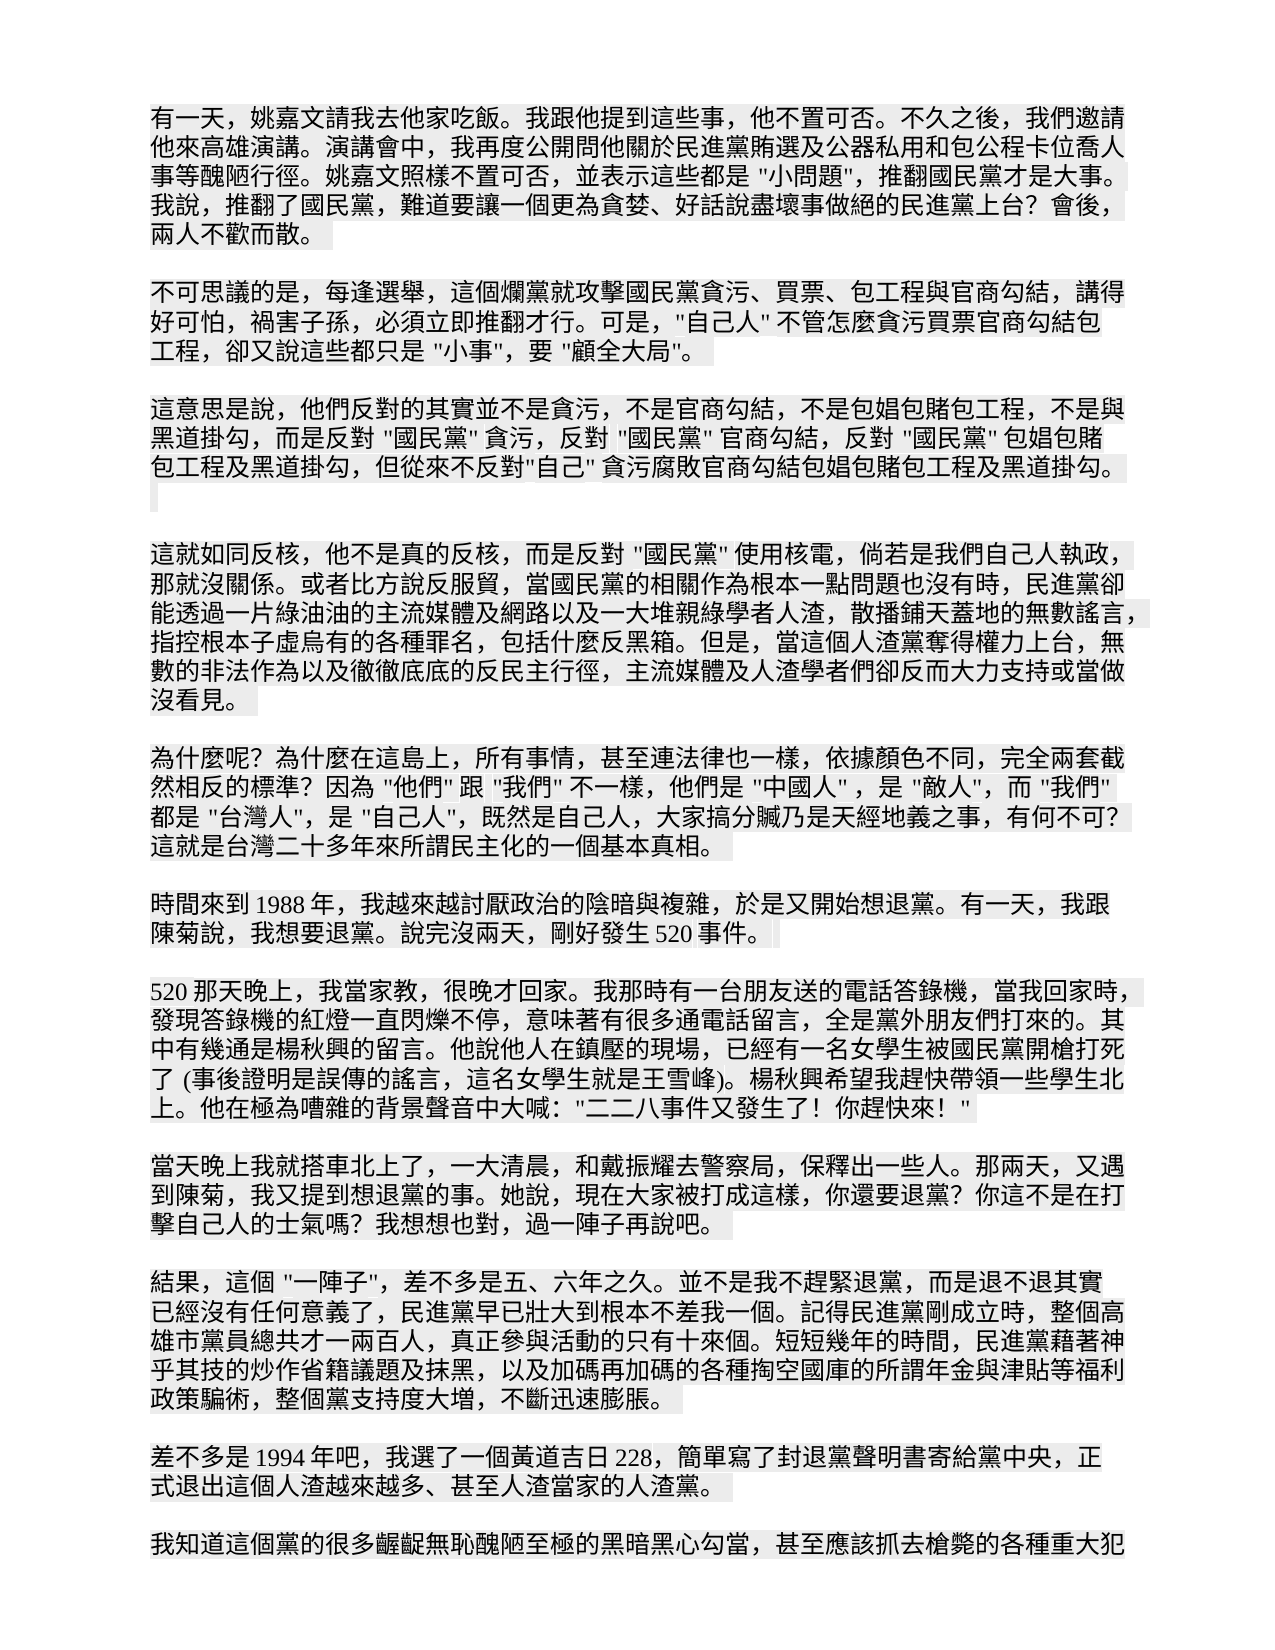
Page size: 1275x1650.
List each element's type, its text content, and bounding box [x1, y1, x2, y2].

text 1986年9月28日，民進黨成立。不到一年的時間，我就想退黨，但一直沒有付諸行動。隔年，1987年年底，我的一個朋友，也就是美麗島事件八大要犯之一的姚嘉文出獄，旋即當選民進黨第二屆黨主席。那時候成立才僅短短一年的民進黨，就已經開始有許多人搞包工程與官商勾結及買票等勾當。 有一天，姚嘉文請我去他家吃飯。我跟他提到這些事，他不置可否。不久之後，我們邀請他來高雄演講。演講會中，我再度公開問他關於民進黨賄選及公器私用和包公程卡位喬人事等醜陋行徑。姚嘉文照樣不置可否，並表示這些都是 "小問題"，推翻國民黨才是大事。我說，推翻了國民黨，難道要讓一個更為貪婪、好話說盡壞事做絕的民進黨上台？會後，兩人不歡而散。 不可思議的是，每逢選舉，這個爛黨就攻擊國民黨貪污、買票、包工程與官商勾結，講得好可怕，禍害子孫，必須立即推翻才行。可是，"自己人" 不管怎麼貪污買票官商勾結包工程，卻又說這些都只是 "小事"，要 "顧全大局"。 這意思是說，他們反對的其實並不是貪污，不是官商勾結，不是包娼包賭包工程，不是與黑道掛勾，而是反對 "國民黨" 貪污，反對 "國民黨" 官商勾結，反對 "國民黨" 包娼包賭包工程及黑道掛勾，但從來不反對"自己" 貪污腐敗官商勾結包娼包賭包工程及黑道掛勾。 這就如同反核，他不是真的反核，而是反對 "國民黨" 使用核電，倘若是我們自己人執政，那就沒關係。或者比方說反服貿，當國民黨的相關作為根本一點問題也沒有時，民進黨卻能透過一片綠油油的主流媒體及網路以及一大堆親綠學者人渣，散播鋪天蓋地的無數謠言，指控根本子虛烏有的各種罪名，包括什麼反黑箱。但是，當這個人渣黨奪得權力上台，無數的非法作為以及徹徹底底的反民主行徑，主流媒體及人渣學者們卻反而大力支持或當做沒看見。 為什麼呢？為什麼在這島上，所有事情，甚至連法律也一樣，依據顏色不同，完全兩套截然相反的標準？因為 "他們" 跟 "我們" 不一樣，他們是 "中國人" ，是 "敵人"，而 "我們" 都是 "台灣人"，是 "自己人"，既然是自己人，大家搞分贓乃是天經地義之事，有何不可？這就是台灣二十多年來所謂民主化的一個基本真相。 時間來到1988年，我越來越討厭政治的陰暗與複雜，於是又開始想退黨。有一天，我跟陳菊說，我想要退黨。說完沒兩天，剛好發生520事件。 520 那天晚上，我當家教，很晚才回家。我那時有一台朋友送的電話答錄機，當我回家時，發現答錄機的紅燈一直閃爍不停，意味著有很多通電話留言，全是黨外朋友們打來的。其中有幾通是楊秋興的留言。他說他人在鎮壓的現場，已經有一名女學生被國民黨開槍打死了 (事後證明是誤傳的謠言，這名女學生就是王雪峰)。楊秋興希望我趕快帶領一些學生北上。他在極為嘈雜的背景聲音中大喊："二二八事件又發生了！你趕快來！" 當天晚上我就搭車北上了，一大清晨，和戴振耀去警察局，保釋出一些人。那兩天，又遇到陳菊，我又提到想退黨的事。她說，現在大家被打成這樣，你還要退黨？你這不是在打擊自己人的士氣嗎？我想想也對，過一陣子再說吧。 結果，這個 "一陣子"，差不多是五、六年之久。並不是我不趕緊退黨，而是退不退其實已經沒有任何意義了，民進黨早已壯大到根本不差我一個。記得民進黨剛成立時，整個高雄市黨員總共才一兩百人，真正參與活動的只有十來個。短短幾年的時間，民進黨藉著神乎其技的炒作省籍議題及抹黑，以及加碼再加碼的各種掏空國庫的所謂年金與津貼等福利政策騙術，整個黨支持度大増，不斷迅速膨脹。 差不多是1994年吧，我選了一個黃道吉日228，簡單寫了封退黨聲明書寄給黨中央，正式退出這個人渣越來越多、甚至人渣當家的人渣黨。 我知道這個黨的很多齷齪無恥醜陋至極的黑暗黑心勾當，甚至應該抓去槍斃的各種重大犯罪事蹟，簡直罄竹難書。我之所以沒辦法公開明講是因為兩個原因。第一，我必須能提供證據才能公開明講，否則根本打擊不了這些人跟這個黨。第二，我通常有人證，但是，除非這些人證願意配合作證，否則還是一樣 "查無實證"。 你不要以為我肯定是人脈亨通廣大，所以才會知道這麼多黑心勾當以及各種狗皮倒灶之事。事實上並非如此。我平常根本不跟大家搞社交，每次做完事情，辦完活動，我就回家，一切飯局幾乎一概拒絕，更不用說什麼上酒家玩女人等等這些人渣黨幾乎是每天必做的例行 "工作"。因此，我相信我所知道的黑幕僅僅只是冰山一角，我說不定就是那個知道最少黑幕的圈內人。 經過十幾年的觀察，我知道的事情當然更多了，但是我早已脫離政治圈，跟那些長年在裏頭打混的人相比，我應該還是那個對於人渣勾當知道得最少的人。但我完全可以確認的一點是：人渣黨的腐敗與陰暗醜陋，並不是一種個案，不是一鍋粥裏頭有幾顆老鼠屎，而是一鍋老鼠屎之中究竟勉強可以找到幾粒白米？ 如果你以為我是在從事一種以選舉為考量的什麼藍綠鬥爭，那就錯得太離譜了。我只是覺得很痛心，一般人根本完全不知道台灣的政治究竟醜陋到什麼程度。政治上，不管藍綠，每天就是拼命撈錢，拼命喬事情，卡位，搶資源，進行各種完全不可思議的官商勾結與謀取私人暴利。這並不是究竟 "是誰" 的問題，而是究竟還有 "誰不是"？究竟這一鍋老鼠屎之中還剩下幾粒白米？也許一雙巴掌、十根手指頭就能數完。 我知道一般人一定半信半疑，心裏一定會很納悶，"真的有這麼黑暗嗎？" 你會有這樣的疑惑我能理解，畢竟整個媒體所呈現的政治樣貌，跟基本真相實在相去太遠。媒體所呈現的，基本上就是一種根本與事實完全不符的假象。藍綠一起行騙，騙吃騙喝，一個吃得含蓄，一個吃得異常凶猛而且滿口漂亮話。這就是台灣二十多年來所謂民主化的一個基本真相。 如果你不相信我說的，不妨想辦法去認識一些或多或少參與台灣政治圈中的人，跟他成為朋友，當你們彼此之間有點基本信任時，你再問問他，看看我所言是否有半點誇大不實，看看台灣過去這二十多年來所謂民主化，究竟是一種什麼樣的詐財騙局。 最近因為某個重要原因，我和睽違二、三十年的一些黨外前輩見面，他們曾經身任中央要職。閒聊中，他們隨口說了點人渣黨內關於貪污勒索包娼包睹包工程以及與黑道掛勾暴力圍標每天上酒家玩女人等等等的事，講得鉅細靡遺，無法無天的程度，十分駭人聽聞。他們還說，那些越是滿口清純理想的人，越是貪婪齷齪。 我聽了那些重大犯罪細節，心情很沉重，一個國家或社會，居然就像個金庫一樣，任人取用，其中甚至還包括由一群黑道個個攜帶槍支，硬闖議會辦公室，威脅恐嚇以便取得工程承包或賤賣國土的各種 "小事" 與 "趣聞"。 這個社會註定將沉淪至谷底，這是誰造成的呢？難道不就是台灣人自己嗎？經常看到很多充滿政治熱情的綠營支持者，我都覺得很感慨，這些蠢蛋，竟然會相信市面上及媒體上那些純屬虛構的無恥謊言與包裝，竟然會被洗腦動員去仇恨那些根本不應該仇恨的人 (特別是對岸同胞)，竟然完全不知道這事實上是一個比你所知道的任何一個黑幫或詐騙集團都還更加惡質化一萬倍的人渣黨。 當然，你不能怪一般人是壞蛋。事實上，他們絕大多數都不壞，你只能怪他們腦子不清，很容易受騙。真正應該被譴責、被繩之以法的是那些擁有各種權勢地位者，包括政客、媒體及一大票齷齪的親綠文人。 我並不是說國民黨很好，但他畢竟在扯爛污這方面還差民進黨一大截。而且，國民黨不像民進黨那樣好話說盡壞事做絕，不像民進黨那樣一切醜陋齷齪之事全打著各種美麗理想與漂亮口號。 有時候看電視上那些親藍的名嘴在批評民進黨，我都覺得很可笑，這些人有這麼單純嗎？他們有可能不知道台灣的政治真相嗎？他們明明知道民進黨並不僅僅是名嘴節目上所講的那樣一些輕微的過錯，而是理應繩之以法甚至槍斃的重大罪行，但是大家卻互相心照不宣，完全不說真相，而光是在一些無謂的小事件上鬥嘴。 記者更是如此。記者有可能不知道台灣政治每天在搞些什麼嗎？當然不可能。但就是沒有一個記者敢冒生命危險去報導真相。 陳明文和張花冠所不小心扯出來的這種規模的犯罪，貪污，包工程，司法關說，喬人事，偷工減料等等等，聽起來很可怕很荒唐，但這其實連民進黨這個犯罪帝國的冰山一角恐怕也根本談不上。 你能不能想像，比方說朱立倫硬勒住洪秀柱的脖子，然後湊近她耳邊說："我的官司我都已經打點好了，接下來我就會讓妳死得很難看"，然後洪秀柱一氣之下就抖出朱立倫如何官商勾結包工程，如何偷工減料浪費公帑，如何公器私用公報私仇卡位喬人事。然後，馬英九私下打電話叫他們要息事寧人。 今天，如果同樣的事就這樣發生在國民黨身上，恐怕不知道要發生多麼 "偉大" 的民主抗爭了，親綠學者人渣們不知道要怎麼哭爸哭母、講多少漂亮話了。但是，只要是民進黨幹的，不管多麼醜陋卑鄙齷齪與非法，這個社會幾乎一點聲音也沒有，因為幾乎所有媒體全是綠的，所有所謂 "社運" 全是綠的，而且法院也早已改掛綠旗。這一切就是過去這20年的所謂台灣 "民主化" 的成果。台灣的沉淪之迅速，若非親眼目睹，實在很難想像。 一個社會權力結構的改變，我估計大約也只有幾種可能，一是比賽講道理。二是比拳頭。三是比誰更無恥。在這島上，講道理是完完全全講不通的，因為只要是 "自己人"，就算是殺老爸姦老母的惡行，對方支持者恐怕還是會力挺到底。 至於比誰更無恥，這倒是行得通。事實上，人渣黨就是藉著無恥到極至的種種作為，才能打敗國民黨。當它還有點理想性時，台灣人反而把它視為妖魔鬼怪；當它越來越腐敗越來越無恥時，反而支持度大增。這條路顯然是行得通的。但是，越無恥反而越能獲勝，意味著這個社會只會越來越沉淪。 剩下來的似乎只有一條路，那就是暴力。暴力有兩種，一種來自內部，一種外來。不管哪一種，暴力只會埋下更多仇恨。當年，當國民黨惡質到極點時，很多黨外人士覺得跟國民黨及其支持者講道理根本沒用，於是經常有究竟是否應該採取暴力對抗的私下爭論。後來，議會路線興起，比賽看誰更無恥的可能性於焉誕生，於是這樣一種 "暴力 vs.非暴力" 的爭論才停止，同時也造就了比過去蔣家年代更為墮落野蠻的台灣社會。 當 "暴力" 和 "無恥" 這兩條路都不可行時，最後恐怕還是得回到 "比賽講道理"，只是不知道究竟要怎麼講、究竟要反覆講幾百萬遍，然後人們才會清醒地看清真相？一個人講是不夠的，越多的人講，或許就越有可能改變人渣橫行的恐怖現狀，讓社會至少向一個比較好的方向走去。 陳真 2017. 09. 26. ==================== 張花冠深夜PO文爆料：「陳明文要讓我死得很難看」 中時電子報 呂妍庭／李昀 2017年9月24日 嘉義縣長張花冠與立委陳明文「摟肩」風波持續延燒，尤其外界特別好奇，當時陳明文到底跟張花冠講什麼悄悄話？23日深夜張花冠在臉書PO文，首度揭露當天陳明文其實是對她說，「等他26日官司宣判後，會讓她死得很難看」，內容相當勁爆。 23日晚間11點左右，張花冠在臉書PO文，首次完整揭露當天事發經過，透露當時陳明文硬勒住她脖子，和她並行時講悄悄話，講的是他26日宣判的官司都已經處理好了，不會有事，等宣判確定沒事後，「他會讓我死的很難看」，實際上已構成了恐嚇罪，而她最後選擇以「性騷擾」提告，是因為恐嚇罪是公訴罪，無法撤告，表示她個人已留有轉圜空間。 之後因陳明文未向全國婦女道歉，還不斷透過夫人廖素惠在臉書對她攻訐，試圖將焦點轉為兩個女人的戰爭，然而，整件事絕不是只有單純的性騷擾，也並非個人間的矛盾，而她之所以願意挺身而出，就是擔憂未來的嘉義縣長將只是貫徹陳明文個人意志的傀儡。 張花冠的PO文，不僅驚爆陳明文其實對她涉及恐嚇，還首度披露為陳明文涉及的下水道貪污案，嘉義縣政府卻得被迫賠償涉案廠商1億元的內幕，並重提當天在政論節目所謂的工程事件，指與陳明文關係密切的營造商，承攬在嘉太工業區內的新建廠房工程，是名符其實的豆腐渣工程。 此外，陳明文在她縣長任內不斷干擾縣府內諸多人事案，某些局處長或科長，若非他屬意人選，陳委員則對她咆哮怒罵，甚至要求其他局處長請假辭職，嚴重干擾縣府運作。 張花冠PO文更進一步指出，如果嘉義縣長都將由涉及貪污案、四處包工程、惡意干擾縣府人事的人來指定，這對嘉義是福是禍？無需贅言。 張花冠臉書 【只有單純的性騷擾嗎？】 陳明文硬勒住我的脖子、與我併行時，到底說了些什麼？事實上，當時他講的是：他的官司都已經處理好了，不會有事。等宣判確定沒事後，他會讓我死的很難看。 為何陳明文如此充滿自信，敢跟我說都處理好了。其中原委，我並不清楚。 事發後接連幾天，我接到許多關切電話，希望我大事化小、息事寧人。但我想試問：身為嘉義縣長，遭受恐嚇，能息事寧人嗎？台灣社會能為了和諧，而不顧是非嗎？如果我們都採取這種和稀泥、想要「河蟹」一切的態度，民進黨的進步性又在哪裡？ 9/21傍晚蔡總統也於餐會中表示，希望事件能圓滿落幕。小英總統的關切，我心懷感激，也希望陳委員能儘速道歉，讓事件早日落幕。 我個人已留有轉圜空間，而小英總統也出面關照了，理論上事件應該能儘速落幕。然而，陳委員不僅未向全國婦女道歉，還不斷透過夫人廖女士於臉書上對我攻訐，試圖將此轉為兩個女人的戰爭。 然而，整件事絕不是只有單純的性騷擾，也並非個人間的矛盾。相反的，我之所以願意挺身而出，就是擔憂未來的嘉義縣長將只是貫徹陳明文個人意志的傀儡而已。這不僅是嘉義的災難，更會使台灣的民主政治蒙羞。 雖說下水道貪污案發生於陳明文擔任縣長任內，但我擔任縣長任內，嘉義縣政府卻得被迫賠償涉案廠商一億元。一億元是什麼概念呢？一億元足以供應嘉義全縣小學生長達半年的營養午餐。其次，與陳明文關係密切的營造商，承攬在嘉太工業區內的新建廠房工程，更是名符其實的豆腐渣工程。 地基開挖擋土牆施工不當，造成隔鄰新藝陶瓷廠房地面龜裂下陷，嚴重影響工廠安全。此外，從我擔任縣長開始，陳委員就不斷干擾縣府內諸多人事案。某些局處長或科長，若非他屬意人選，陳委員則對我咆哮怒罵，大則要求其他局處長請假辭職，嚴重干擾縣府運作。這幾年來在我和縣府許多主管努力堅持下，縣府才能夠獨立超然運作。 如果嘉義縣長都將由涉及貪污案、四處包工程、惡意干擾縣府人事的人來指定，這對嘉義是福是禍？無需贅言。 因此，各位這幾天看到紛亂事件，表面上是性騷擾案，但實際上卻隱藏了恐嚇、意圖人事一把抓、貪污案等不為人知的一面。 這絕非單純的性騷擾案，它關係到嘉義日後發展的是非對錯，以及民進黨的道德操守與榮譽！ [150, 75, 1125, 1559]
